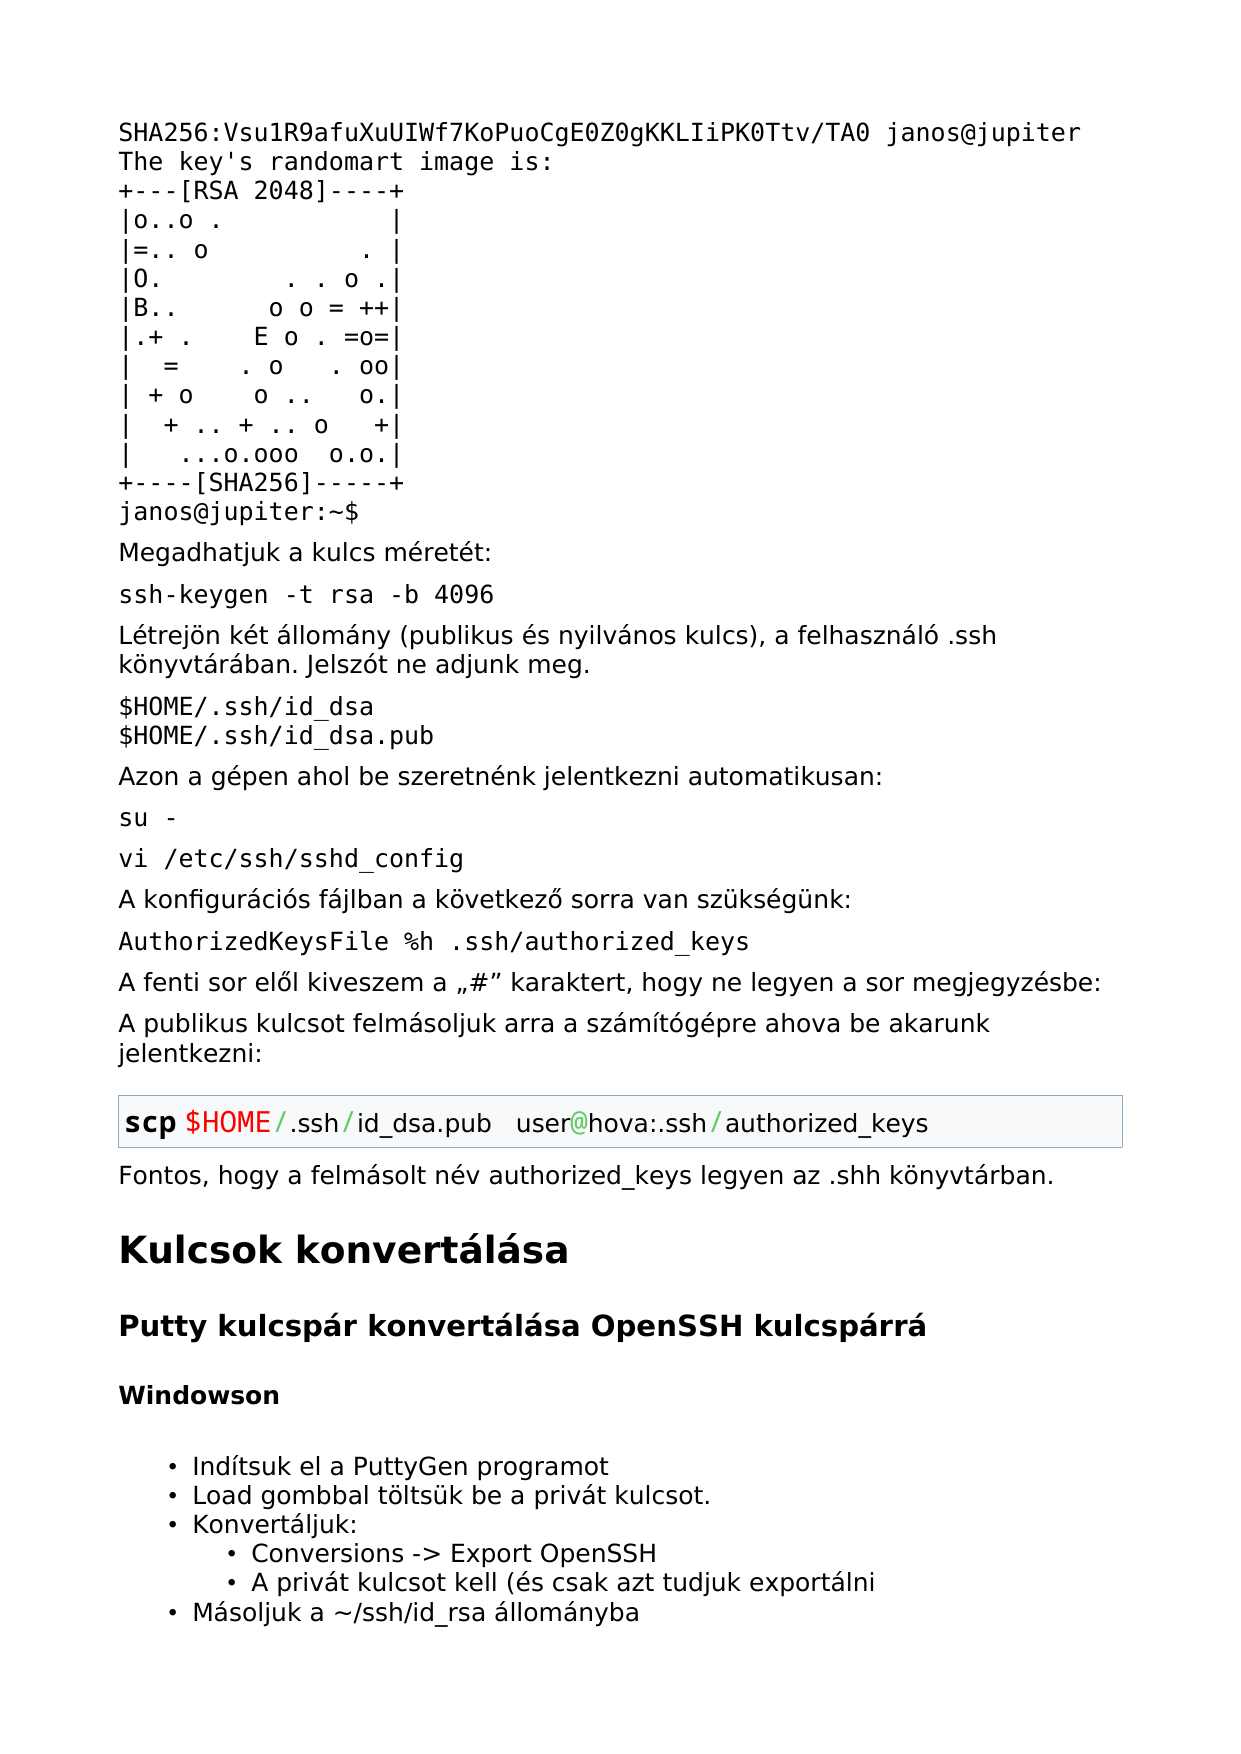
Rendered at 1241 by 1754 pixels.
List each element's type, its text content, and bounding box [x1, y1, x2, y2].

text A publikus kulcsot felmásoljuk arra a számítógépre ahova be akarunk jelentkezni: [118, 1009, 1122, 1068]
text Azon a gépen ahol be szeretnénk jelentkezni automatikusan: [118, 762, 1122, 791]
text vi /etc/ssh/sshd_config [118, 844, 1122, 873]
text AuthorizedKeysFile %h .ssh/authorized_keys [118, 927, 1122, 956]
text A konfigurációs fájlban a következő sorra van szükségünk: [118, 885, 1122, 914]
list Másoljuk a ~/ssh/id_rsa állományba [177, 1598, 1122, 1627]
list Konvertáljuk: [177, 1510, 1122, 1539]
list A privát kulcsot kell (és csak azt tudjuk exportálni [236, 1569, 1122, 1598]
subtitle Putty kulcspár konvertálása OpenSSH kulcspárrá [118, 1309, 1122, 1343]
list Conversions -> Export OpenSSH [236, 1539, 1122, 1569]
list Load gombbal töltsük be a privát kulcsot. [177, 1481, 1122, 1510]
text ssh-keygen -t rsa -b 4096 [118, 580, 1122, 609]
table_header scp $HOME/.ssh/id_dsa.pub user@hova:.ssh/authorized_keys [119, 1096, 1122, 1147]
text Létrejön két állomány (publikus és nyilvános kulcs), a felhasználó .ssh könyvtárában. Jelszót ne adjunk meg. [118, 621, 1122, 679]
text Megadhatjuk a kulcs méretét: [118, 538, 1122, 567]
text Fontos, hogy a felmásolt név authorized_keys legyen az .shh könyvtárban. [118, 1162, 1122, 1191]
text SHA256:Vsu1R9afuXuUIWf7KoPuoCgE0Z0gKKLIiPK0Ttv/TA0 janos@jupiter The key's randomart image is: +---[RSA 2048]----+ |o..o . | |=.. o . | |O. . . o .| |B.. o o = ++| |.+ . E o . =o=| | = . o . oo| | + o o .. o.| | + .. + .. o +| | ...o.ooo o.o.| +----[SHA256]-----+ janos@jupiter:~$ [118, 118, 1122, 526]
list Indítsuk el a PuttyGen programot [177, 1452, 1122, 1481]
text su - [118, 803, 1122, 833]
text $HOME/.ssh/id_dsa $HOME/.ssh/id_dsa.pub [118, 692, 1122, 750]
subtitle Kulcsok konvertálása [118, 1228, 1122, 1272]
subtitle Windowson [118, 1381, 1122, 1410]
text A fenti sor elől kiveszem a „#” karaktert, hogy ne legyen a sor megjegyzésbe: [118, 968, 1122, 997]
